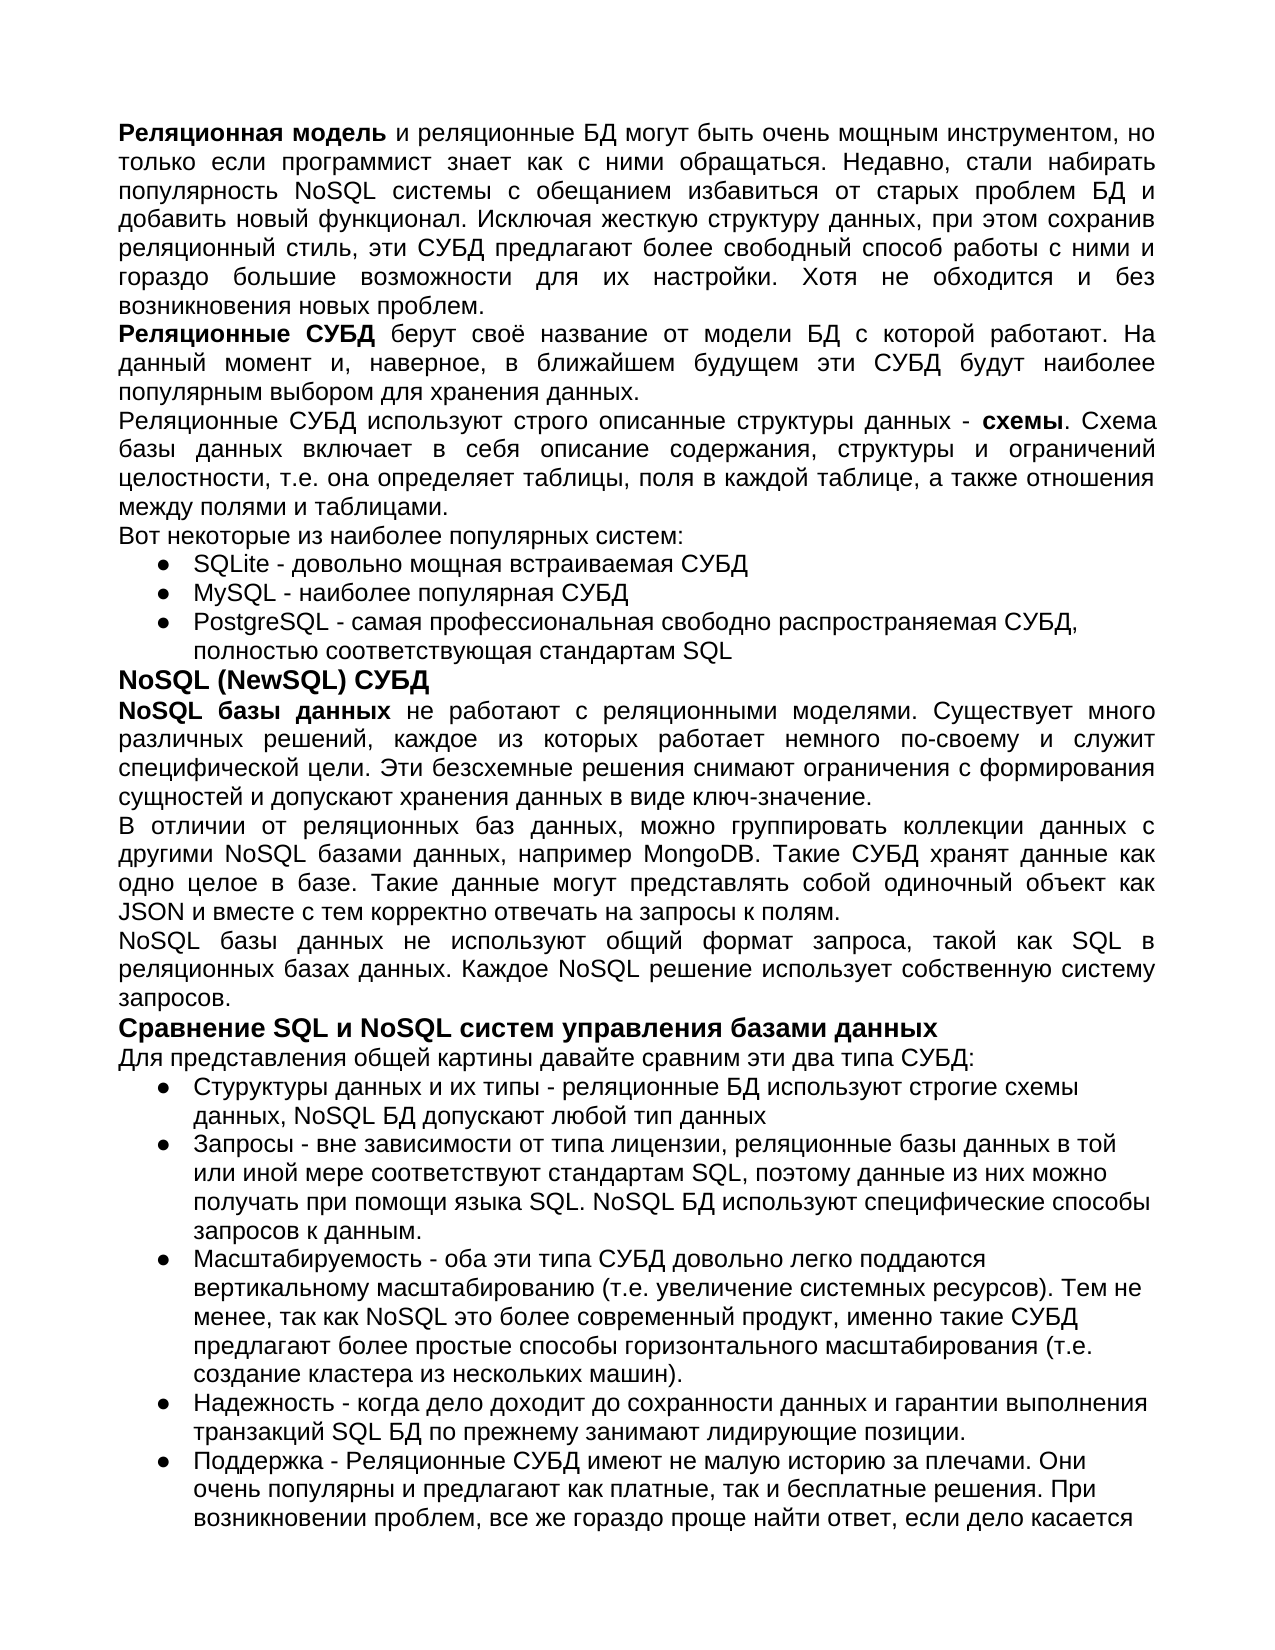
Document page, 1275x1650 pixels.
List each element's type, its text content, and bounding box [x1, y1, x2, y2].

text NoSQL базы данных не работают с реляционными моделями. Существует много различных решений, каждое из которых работает немного по-своему и служит специфической цели. Эти безсхемные решения снимают ограничения с формирования сущностей и допускают хранения данных в виде ключ-значение. [118, 696, 1157, 811]
list Поддержка - Реляционные СУБД имеют не малую историю за плечами. Они очень популярны и предлагают как платные, так и бесплатные решения. При возникновении проблем, все же гораздо проще найти ответ, если дело касается [156, 1446, 1157, 1532]
list Запросы - вне зависимости от типа лицензии, реляционные базы данных в той или иной мере соответствуют стандартам SQL, поэтому данные из них можно получать при помощи языка SQL. NoSQL БД используют специфические способы запросов к данным. [156, 1129, 1157, 1244]
subtitle Сравнение SQL и NoSQL систем управления базами данных [118, 1012, 1157, 1043]
text Вот некоторые из наиболее популярных систем: [118, 521, 1157, 549]
subtitle NoSQL (NewSQL) СУБД [118, 664, 1157, 696]
text Реляционные СУБД используют строго описанные структуры данных - схемы. Схема базы данных включает в себя описание содержания, структуры и ограничений целостности, т.е. она определяет таблицы, поля в каждой таблице, а также отношения между полями и таблицами. [118, 406, 1157, 521]
list Масштабируемость - оба эти типа СУБД довольно легко поддаются вертикальному масштабированию (т.е. увеличение системных ресурсов). Тем не менее, так как NoSQL это более современный продукт, именно такие СУБД предлагают более простые способы горизонтального масштабирования (т.е. создание кластера из нескольких машин). [156, 1244, 1157, 1388]
list SQLite - довольно мощная встраиваемая СУБД [156, 549, 1157, 578]
list Стуруктуры данных и их типы - реляционные БД используют строгие схемы данных, NoSQL БД допускают любой тип данных [156, 1072, 1157, 1129]
text Реляционные СУБД берут своё название от модели БД с которой работают. На данный момент и, наверное, в ближайшем будущем эти СУБД будут наиболее популярным выбором для хранения данных. [118, 319, 1157, 406]
list Надежность - когда дело доходит до сохранности данных и гарантии выполнения транзакций SQL БД по прежнему занимают лидирующие позиции. [156, 1388, 1157, 1446]
list MySQL - наиболее популярная СУБД [156, 578, 1157, 607]
text Реляционная модель и реляционные БД могут быть очень мощным инструментом, но только если программист знает как с ними обращаться. Недавно, стали набирать популярность NoSQL системы с обещанием избавиться от старых проблем БД и добавить новый функционал. Исключая жесткую структуру данных, при этом сохранив реляционный стиль, эти СУБД предлагают более свободный способ работы с ними и гораздо большие возможности для их настройки. Хотя не обходится и без возникновения новых проблем. [118, 118, 1157, 319]
text В отличии от реляционных баз данных, можно группировать коллекции данных с другими NoSQL базами данных, например MongoDB. Такие СУБД хранят данные как одно целое в базе. Такие данные могут представлять собой одиночный объект как JSON и вместе с тем корректно отвечать на запросы к полям. [118, 811, 1157, 926]
text Для представления общей картины давайте сравним эти два типа СУБД: [118, 1043, 1157, 1072]
list PostgreSQL - самая профессиональная свободно распространяемая СУБД, полностью соответствующая стандартам SQL [156, 607, 1157, 664]
text NoSQL базы данных не используют общий формат запроса, такой как SQL в реляционных базах данных. Каждое NoSQL решение использует собственную систему запросов. [118, 926, 1157, 1012]
